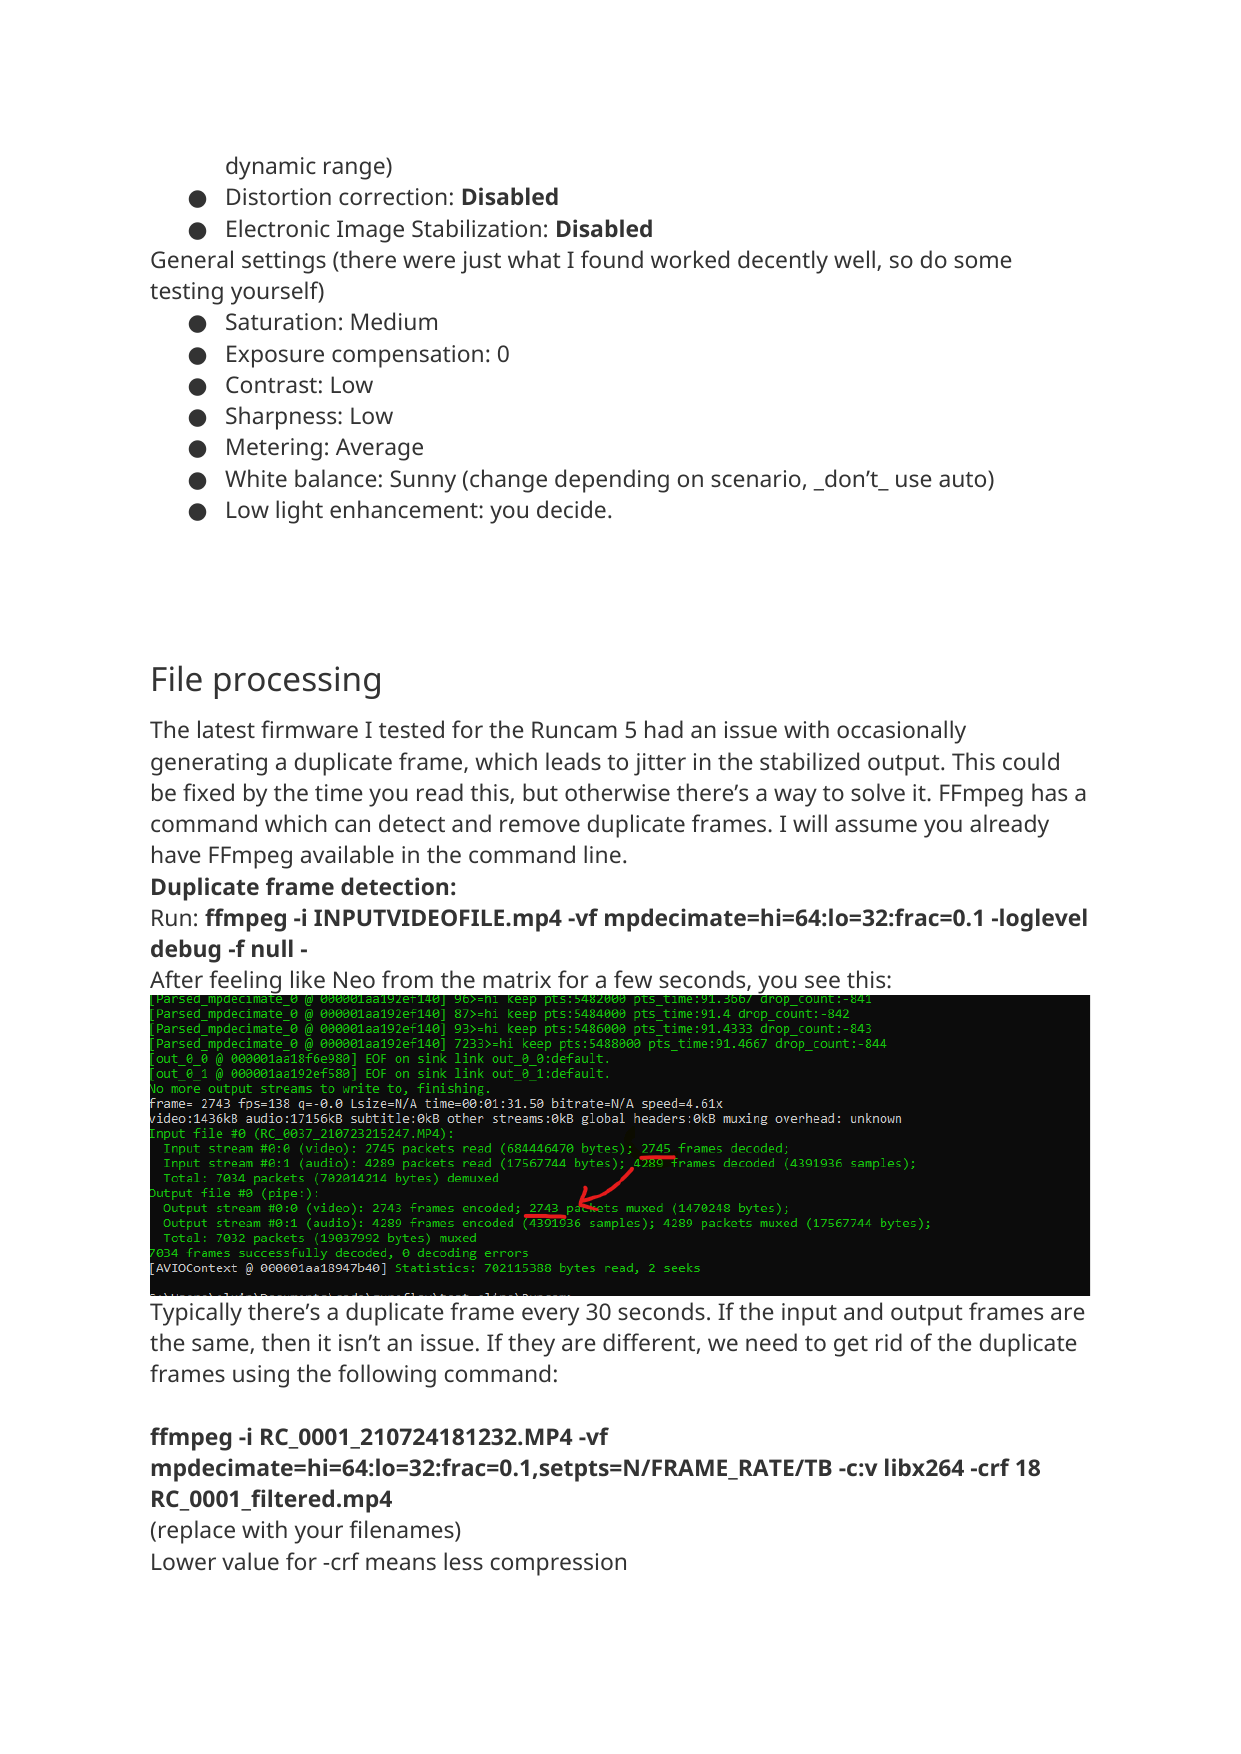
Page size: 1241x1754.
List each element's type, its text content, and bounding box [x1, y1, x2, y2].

list Exposure compensation: 0 [187, 337, 1090, 369]
text Lower value for -crf means less compression [150, 1545, 1090, 1577]
subtitle File processing [150, 656, 1090, 702]
list Low light enhancement: you decide. [187, 494, 1090, 525]
list Saturation: Medium [187, 306, 1090, 337]
text Run: ffmpeg -i INPUTVIDEOFILE.mp4 -vf mpdecimate=hi=64:lo=32:frac=0.1 -loglevel debug -f null - [150, 902, 1090, 964]
list dynamic range) [187, 150, 1090, 181]
list Distortion correction: Disabled [187, 181, 1090, 212]
list White balance: Sunny (change depending on scenario, _don’t_ use auto) [187, 462, 1090, 494]
list Contrast: Low [187, 369, 1090, 400]
list Metering: Average [187, 431, 1090, 462]
text Typically there’s a duplicate frame every 30 seconds. If the input and output frames are the same, then it isn’t an issue. If they are different, we need to get rid of the duplicate frames using the following command: [150, 1296, 1090, 1389]
text The latest firmware I tested for the Runcam 5 had an issue with occasionally generating a duplicate frame, which leads to jitter in the stabilized output. This could be fixed by the time you read this, but otherwise there’s a way to solve it. FFmpeg has a command which can detect and remove duplicate frames. I will assume you already have FFmpeg available in the command line. [150, 714, 1090, 870]
text General settings (there were just what I found worked decently well, so do some testing yourself) [150, 244, 1090, 306]
list Electronic Image Stabilization: Disabled [187, 212, 1090, 244]
text Duplicate frame detection: [150, 870, 1090, 902]
text (replace with your filenames) [150, 1514, 1090, 1545]
list Sharpness: Low [187, 400, 1090, 431]
text After feeling like Neo from the matrix for a few seconds, you see this: [150, 964, 1090, 995]
text ffmpeg -i RC_0001_210724181232.MP4 -vf mpdecimate=hi=64:lo=32:frac=0.1,setpts=N/FRAME_RATE/TB -c:v libx264 -crf 18 RC_0001_filtered.mp4 [150, 1420, 1090, 1514]
picture [150, 995, 1091, 1296]
